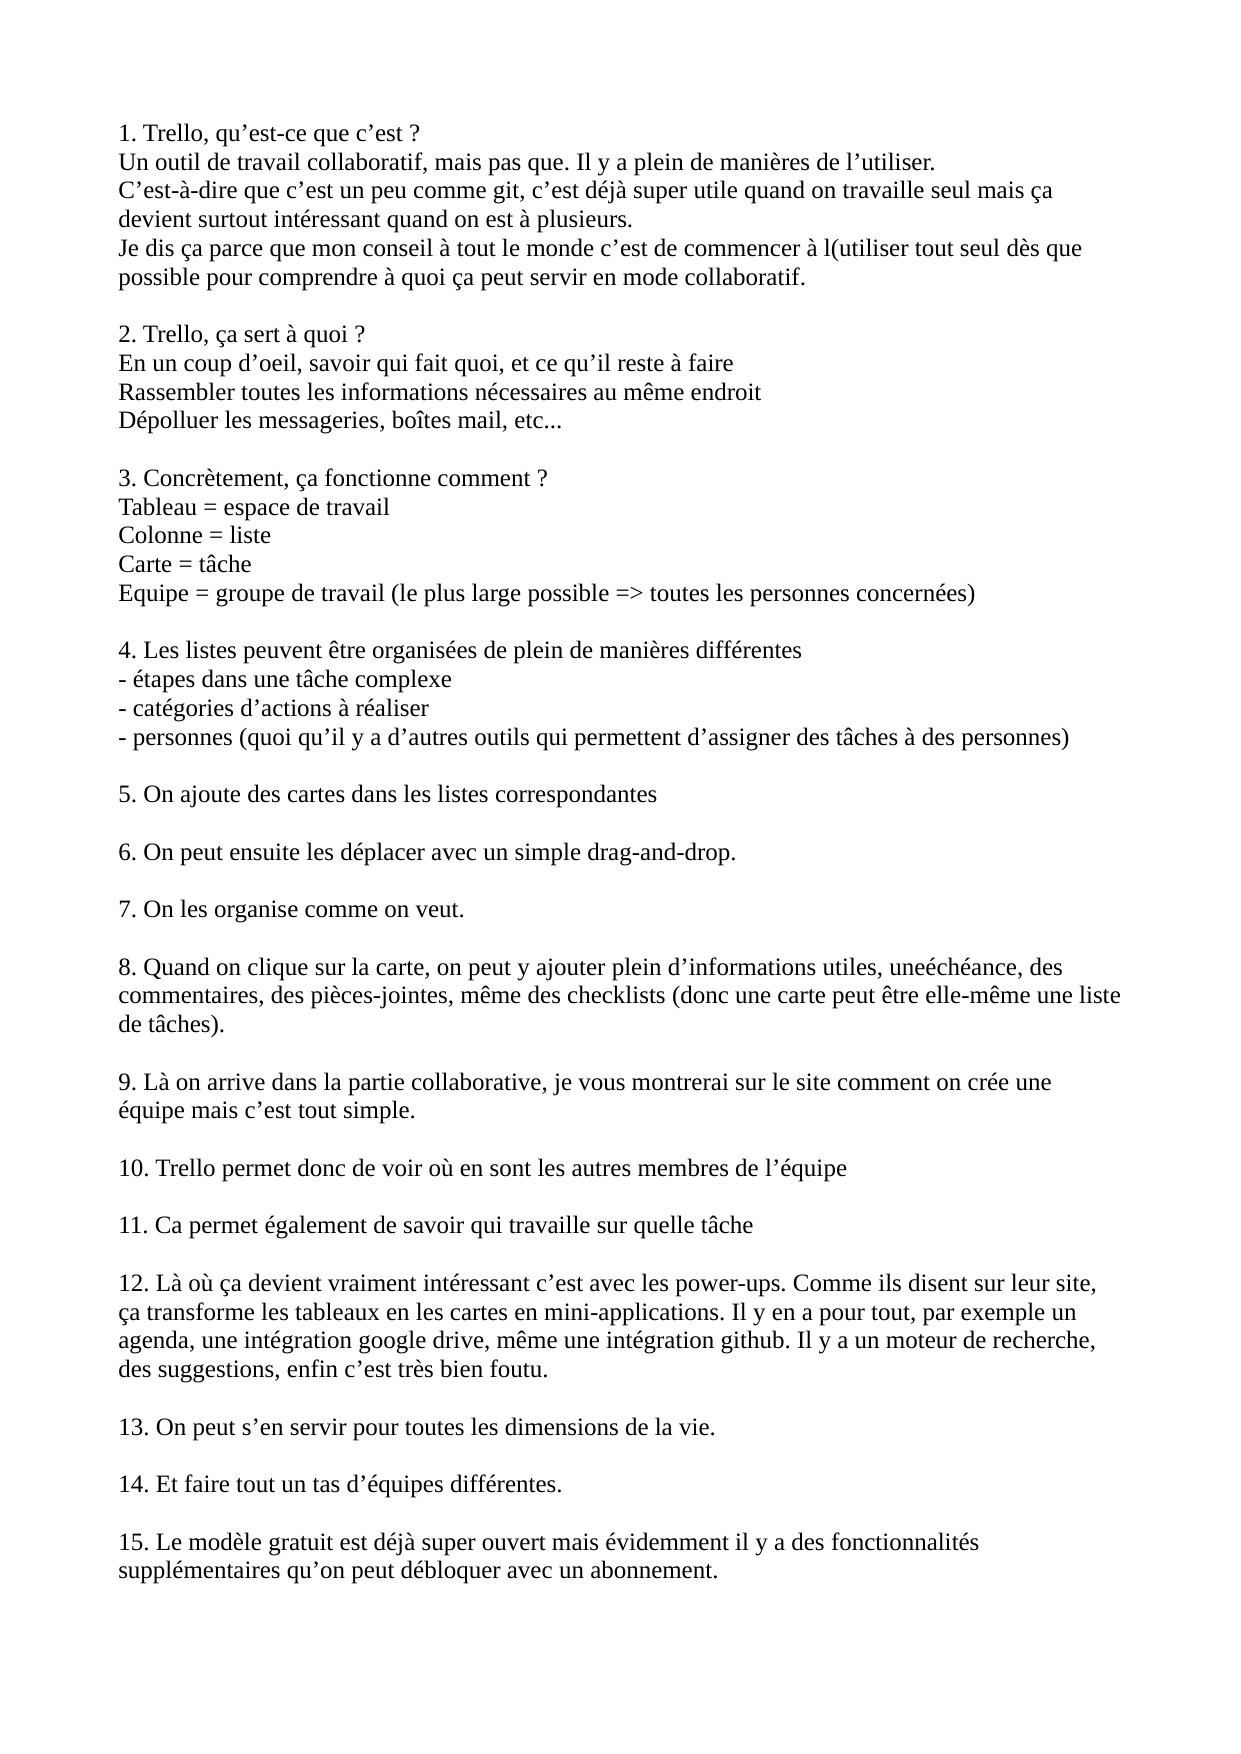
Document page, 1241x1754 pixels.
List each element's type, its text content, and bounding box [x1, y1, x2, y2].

text 2. Trello, ça sert à quoi ? [118, 319, 1122, 348]
text 10. Trello permet donc de voir où en sont les autres membres de l’équipe [118, 1153, 1122, 1182]
text Dépolluer les messageries, boîtes mail, etc... [118, 406, 1122, 434]
text 3. Concrètement, ça fonctionne comment ? [118, 463, 1122, 492]
text En un coup d’oeil, savoir qui fait quoi, et ce qu’il reste à faire [118, 348, 1122, 377]
text - catégories d’actions à réaliser [118, 693, 1122, 722]
text 4. Les listes peuvent être organisées de plein de manières différentes [118, 636, 1122, 664]
text Je dis ça parce que mon conseil à tout le monde c’est de commencer à l(utiliser tout seul dès que possible pour comprendre à quoi ça peut servir en mode collaboratif. [118, 233, 1122, 291]
text 13. On peut s’en servir pour toutes les dimensions de la vie. [118, 1412, 1122, 1441]
text Carte = tâche [118, 549, 1122, 578]
text - personnes (quoi qu’il y a d’autres outils qui permettent d’assigner des tâches à des personnes) [118, 722, 1122, 751]
text 14. Et faire tout un tas d’équipes différentes. [118, 1469, 1122, 1498]
text - étapes dans une tâche complexe [118, 664, 1122, 693]
text 1. Trello, qu’est-ce que c’est ? [118, 118, 1122, 147]
text 5. On ajoute des cartes dans les listes correspondantes [118, 779, 1122, 808]
text Rassembler toutes les informations nécessaires au même endroit [118, 377, 1122, 406]
text 12. Là où ça devient vraiment intéressant c’est avec les power-ups. Comme ils disent sur leur site, ça transforme les tableaux en les cartes en mini-applications. Il y en a pour tout, par exemple un agenda, une intégration google drive, même une intégration github. Il y a un moteur de recherche, des suggestions, enfin c’est très bien foutu. [118, 1268, 1122, 1383]
text C’est-à-dire que c’est un peu comme git, c’est déjà super utile quand on travaille seul mais ça devient surtout intéressant quand on est à plusieurs. [118, 176, 1122, 233]
text 8. Quand on clique sur la carte, on peut y ajouter plein d’informations utiles, uneéchéance, des commentaires, des pièces-jointes, même des checklists (donc une carte peut être elle-même une liste de tâches). [118, 952, 1122, 1038]
text 15. Le modèle gratuit est déjà super ouvert mais évidemment il y a des fonctionnalités supplémentaires qu’on peut débloquer avec un abonnement. [118, 1527, 1122, 1584]
text Colonne = liste [118, 521, 1122, 549]
text Equipe = groupe de travail (le plus large possible => toutes les personnes concernées) [118, 578, 1122, 607]
text 9. Là on arrive dans la partie collaborative, je vous montrerai sur le site comment on crée une équipe mais c’est tout simple. [118, 1067, 1122, 1124]
text 7. On les organise comme on veut. [118, 894, 1122, 923]
text 11. Ca permet également de savoir qui travaille sur quelle tâche [118, 1211, 1122, 1239]
text 6. On peut ensuite les déplacer avec un simple drag-and-drop. [118, 837, 1122, 866]
text Un outil de travail collaboratif, mais pas que. Il y a plein de manières de l’utiliser. [118, 147, 1122, 176]
text Tableau = espace de travail [118, 492, 1122, 521]
